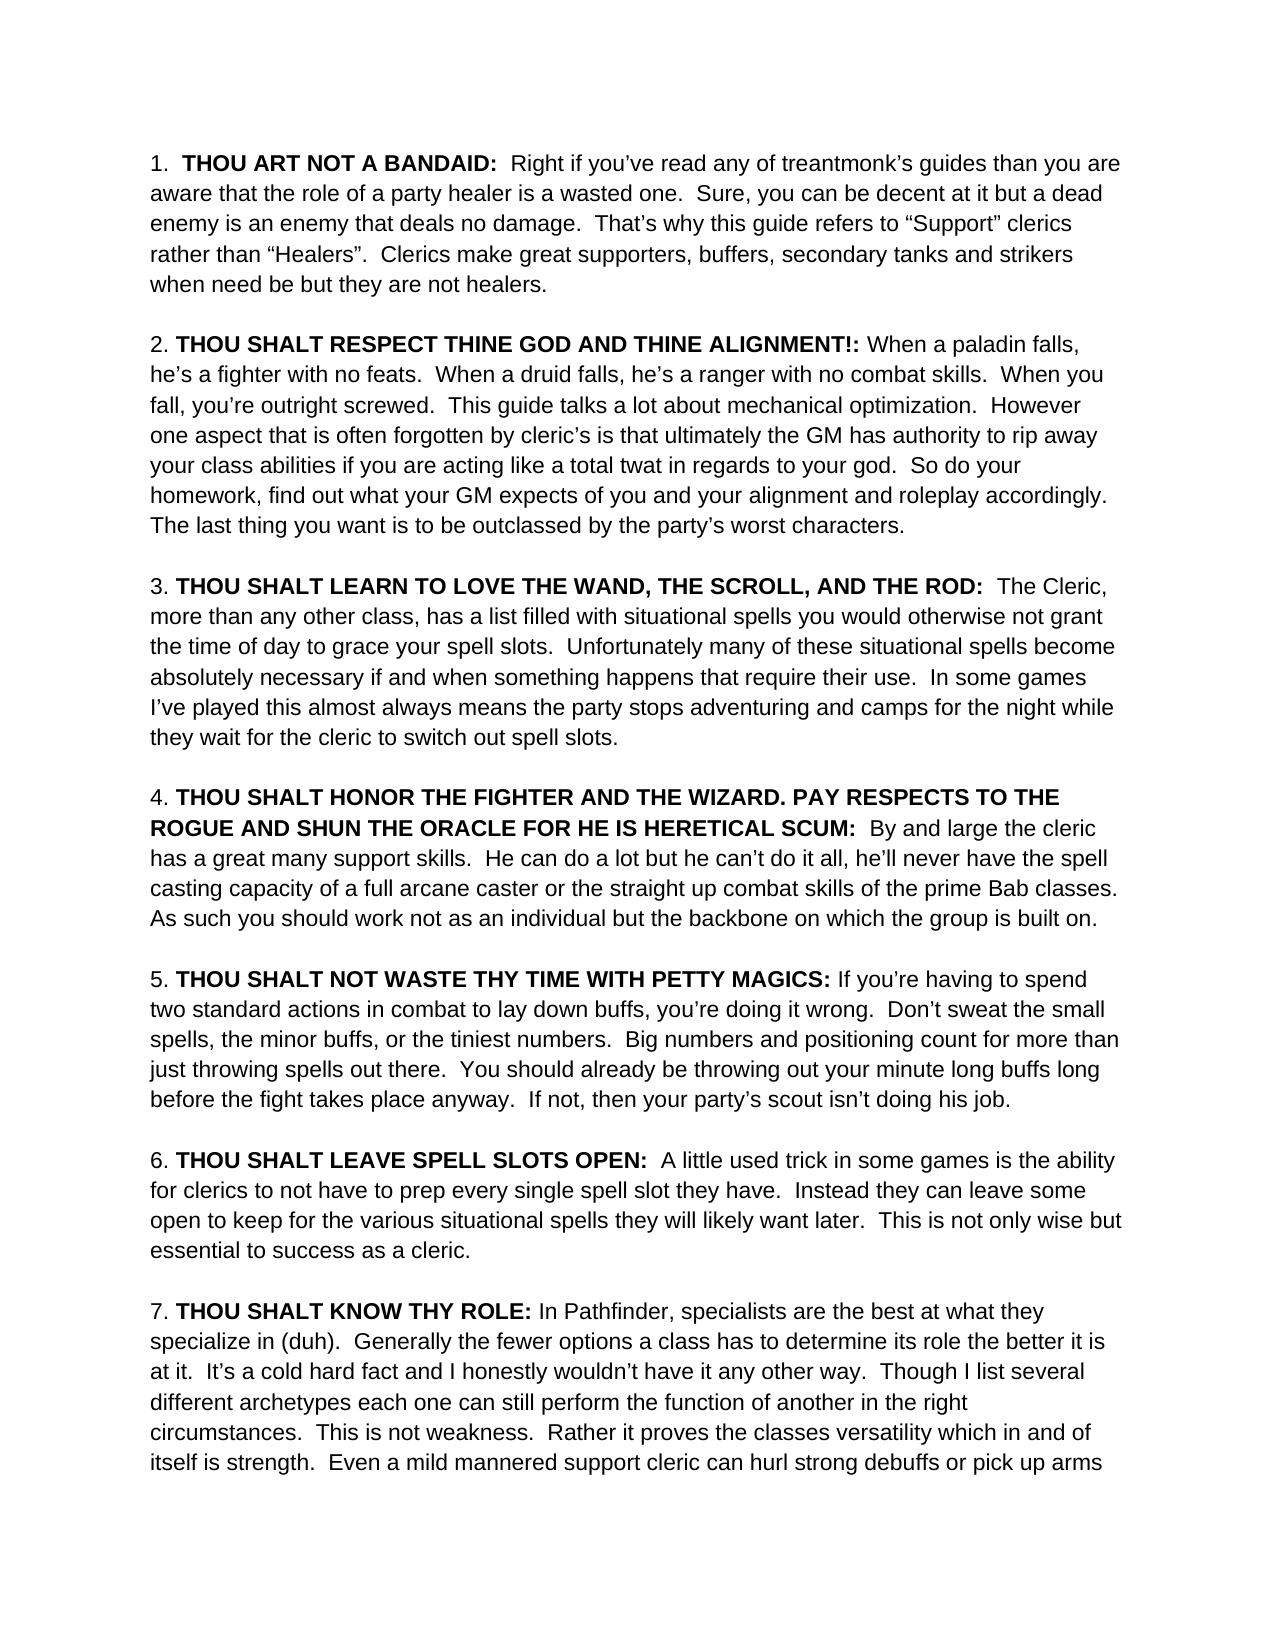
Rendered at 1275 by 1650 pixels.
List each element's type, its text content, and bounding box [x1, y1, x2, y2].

text 5. THOU SHALT NOT WASTE THY TIME WITH PETTY MAGICS: If you’re having to spend two standard actions in combat to lay down buffs, you’re doing it wrong. Don’t sweat the small spells, the minor buffs, or the tiniest numbers. Big numbers and positioning count for more than just throwing spells out there. You should already be throwing out your minute long buffs long before the fight takes place anyway. If not, then your party’s scout isn’t doing his job. [150, 966, 1125, 1113]
text 1. THOU ART NOT A BANDAID: Right if you’ve read any of treantmonk’s guides than you are aware that the role of a party healer is a wasted one. Sure, you can be decent at it but a dead enemy is an enemy that deals no damage. That’s why this guide refers to “Support” clerics rather than “Healers”. Clerics make great supporters, buffers, secondary tanks and strikers when need be but they are not healers. [150, 150, 1125, 297]
text 6. THOU SHALT LEAVE SPELL SLOTS OPEN: A little used trick in some games is the ability for clerics to not have to prep every single spell slot they have. Instead they can leave some open to keep for the various situational spells they will likely want later. This is not only wise but essential to success as a cleric. [150, 1147, 1125, 1264]
text 3. THOU SHALT LEARN TO LOVE THE WAND, THE SCROLL, AND THE ROD: The Cleric, more than any other class, has a list filled with situational spells you would otherwise not grant the time of day to grace your spell slots. Unfortunately many of these situational spells become absolutely necessary if and when something happens that require their use. In some games I’ve played this almost always means the party stops adventuring and camps for the night while they wait for the cleric to switch out spell slots. [150, 573, 1125, 750]
text 2. THOU SHALT RESPECT THINE GOD AND THINE ALIGNMENT!: When a paladin falls, he’s a fighter with no feats. When a druid falls, he’s a ranger with no combat skills. When you fall, you’re outright screwed. This guide talks a lot about mechanical optimization. However one aspect that is often forgotten by cleric’s is that ultimately the GM has authority to rip away your class abilities if you are acting like a total twat in regards to your god. So do your homework, find out what your GM expects of you and your alignment and roleplay accordingly. The last thing you want is to be outclassed by the party’s worst characters. [150, 331, 1125, 539]
text 7. THOU SHALT KNOW THY ROLE: In Pathfinder, specialists are the best at what they specialize in (duh). Generally the fewer options a class has to determine its role the better it is at it. It’s a cold hard fact and I honestly wouldn’t have it any other way. Though I list several different archetypes each one can still perform the function of another in the right circumstances. This is not weakness. Rather it proves the classes versatility which in and of itself is strength. Even a mild mannered support cleric can hurl strong debuffs or pick up arms [150, 1298, 1125, 1475]
text 4. THOU SHALT HONOR THE FIGHTER AND THE WIZARD. PAY RESPECTS TO THE ROGUE AND SHUN THE ORACLE FOR HE IS HERETICAL SCUM: By and large the cleric has a great many support skills. He can do a lot but he can’t do it all, he’ll never have the spell casting capacity of a full arcane caster or the straight up combat skills of the prime Bab classes. As such you should work not as an individual but the backbone on which the group is built on. [150, 784, 1125, 932]
